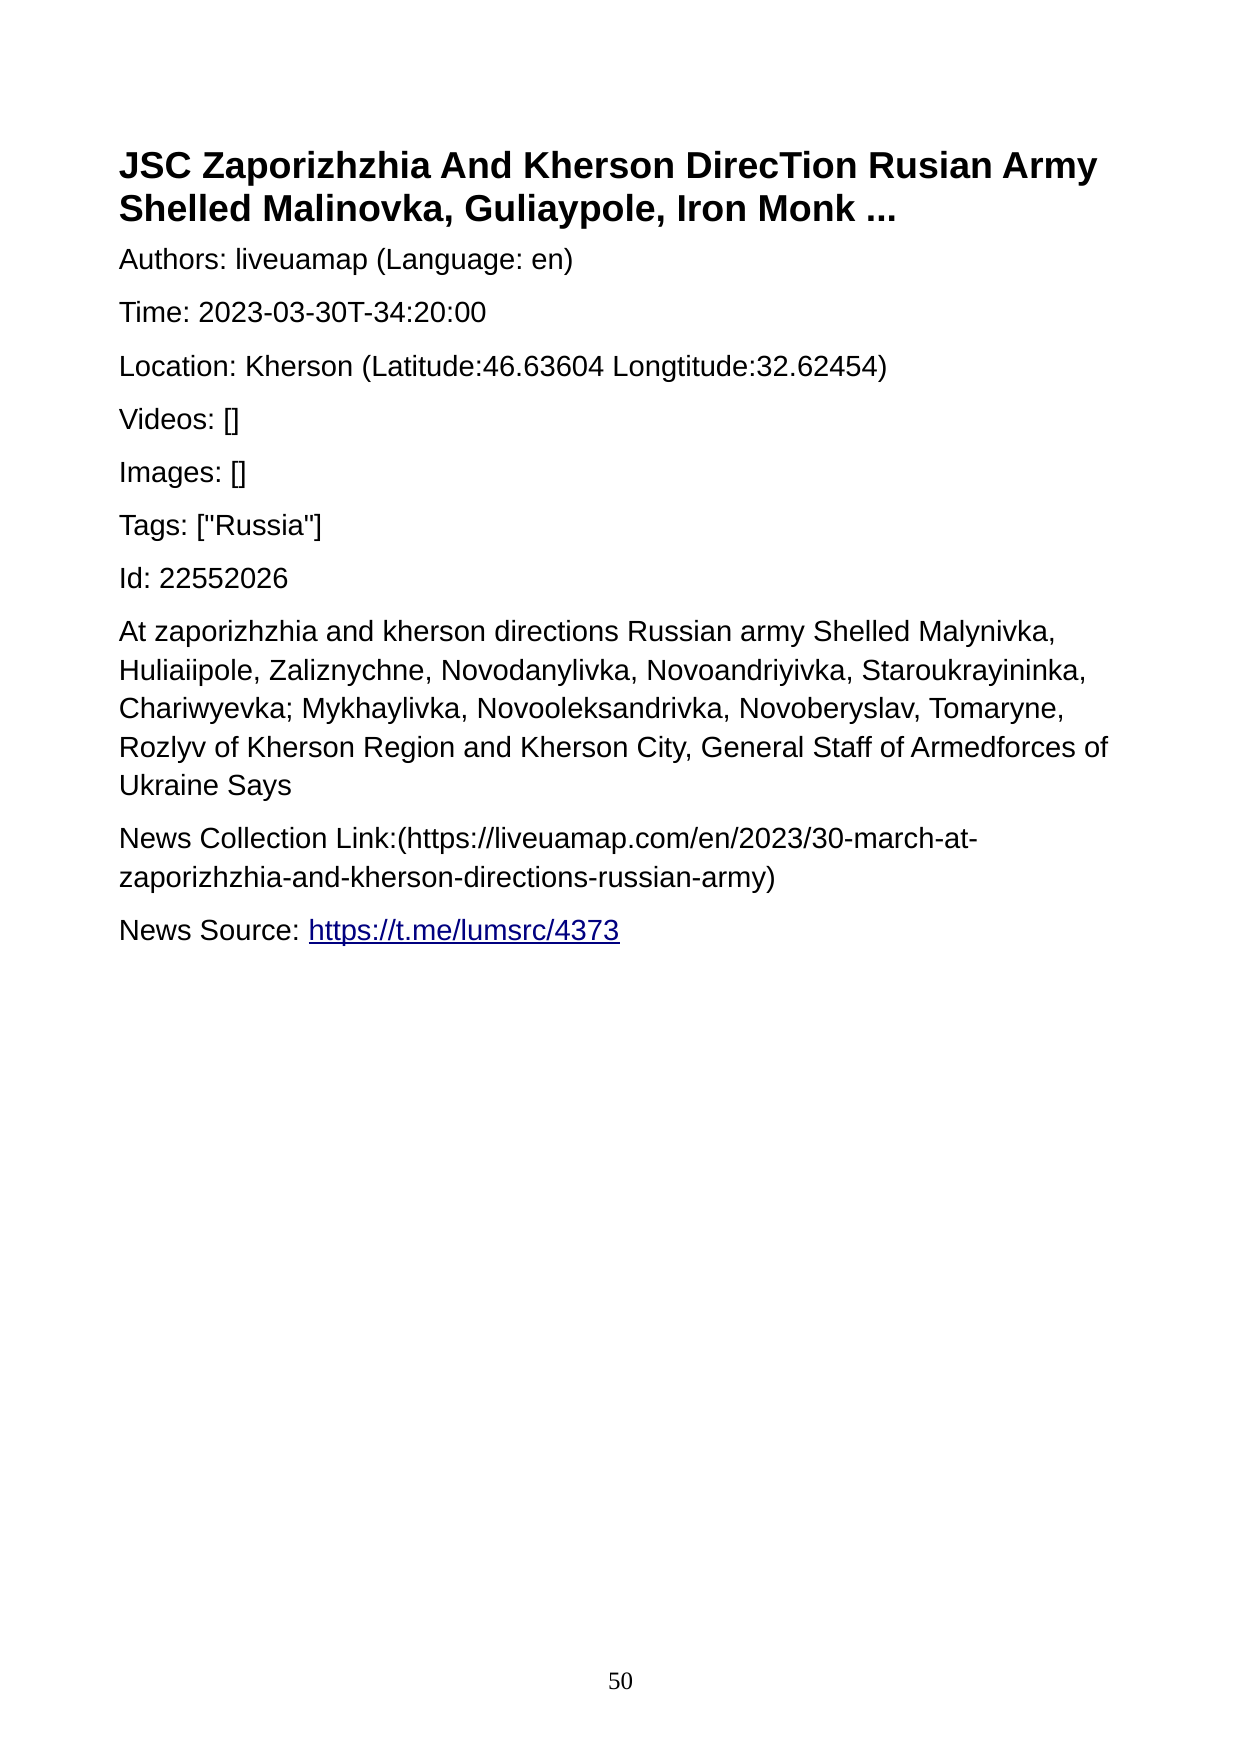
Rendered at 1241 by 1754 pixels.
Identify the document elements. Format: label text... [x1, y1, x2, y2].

text Images: [] [118, 455, 1122, 488]
subtitle JSC Zaporizhzhia And Kherson DirecTion Rusian Army Shelled Malinovka, Guliaypole, Iron Monk ... [118, 143, 1122, 230]
text Authors: liveuamap (Language: en) [118, 242, 1122, 276]
text Tags: ["Russia"] [118, 508, 1122, 541]
text At zaporizhzhia and kherson directions Russian army Shelled Malynivka, Huliaiipole, Zaliznychne, Novodanylivka, Novoandriyivka, Staroukrayininka, Chariwyevka; Mykhaylivka, Novooleksandrivka, Novoberyslav, Tomaryne, Rozlyv of Kherson Region and Kherson City, General Staff of Armedforces of Ukraine Says [118, 614, 1122, 802]
text Id: 22552026 [118, 561, 1122, 594]
text Videos: [] [118, 402, 1122, 435]
text News Collection Link:(https://liveuamap.com/en/2023/30-march-at-zaporizhzhia-and-kherson-directions-russian-army) [118, 821, 1122, 893]
text News Source: https://t.me/lumsrc/4373 [118, 913, 1122, 947]
text Location: Kherson (Latitude:46.63604 Longtitude:32.62454) [118, 348, 1122, 382]
text Time: 2023-03-30T-34:20:00 [118, 295, 1122, 329]
